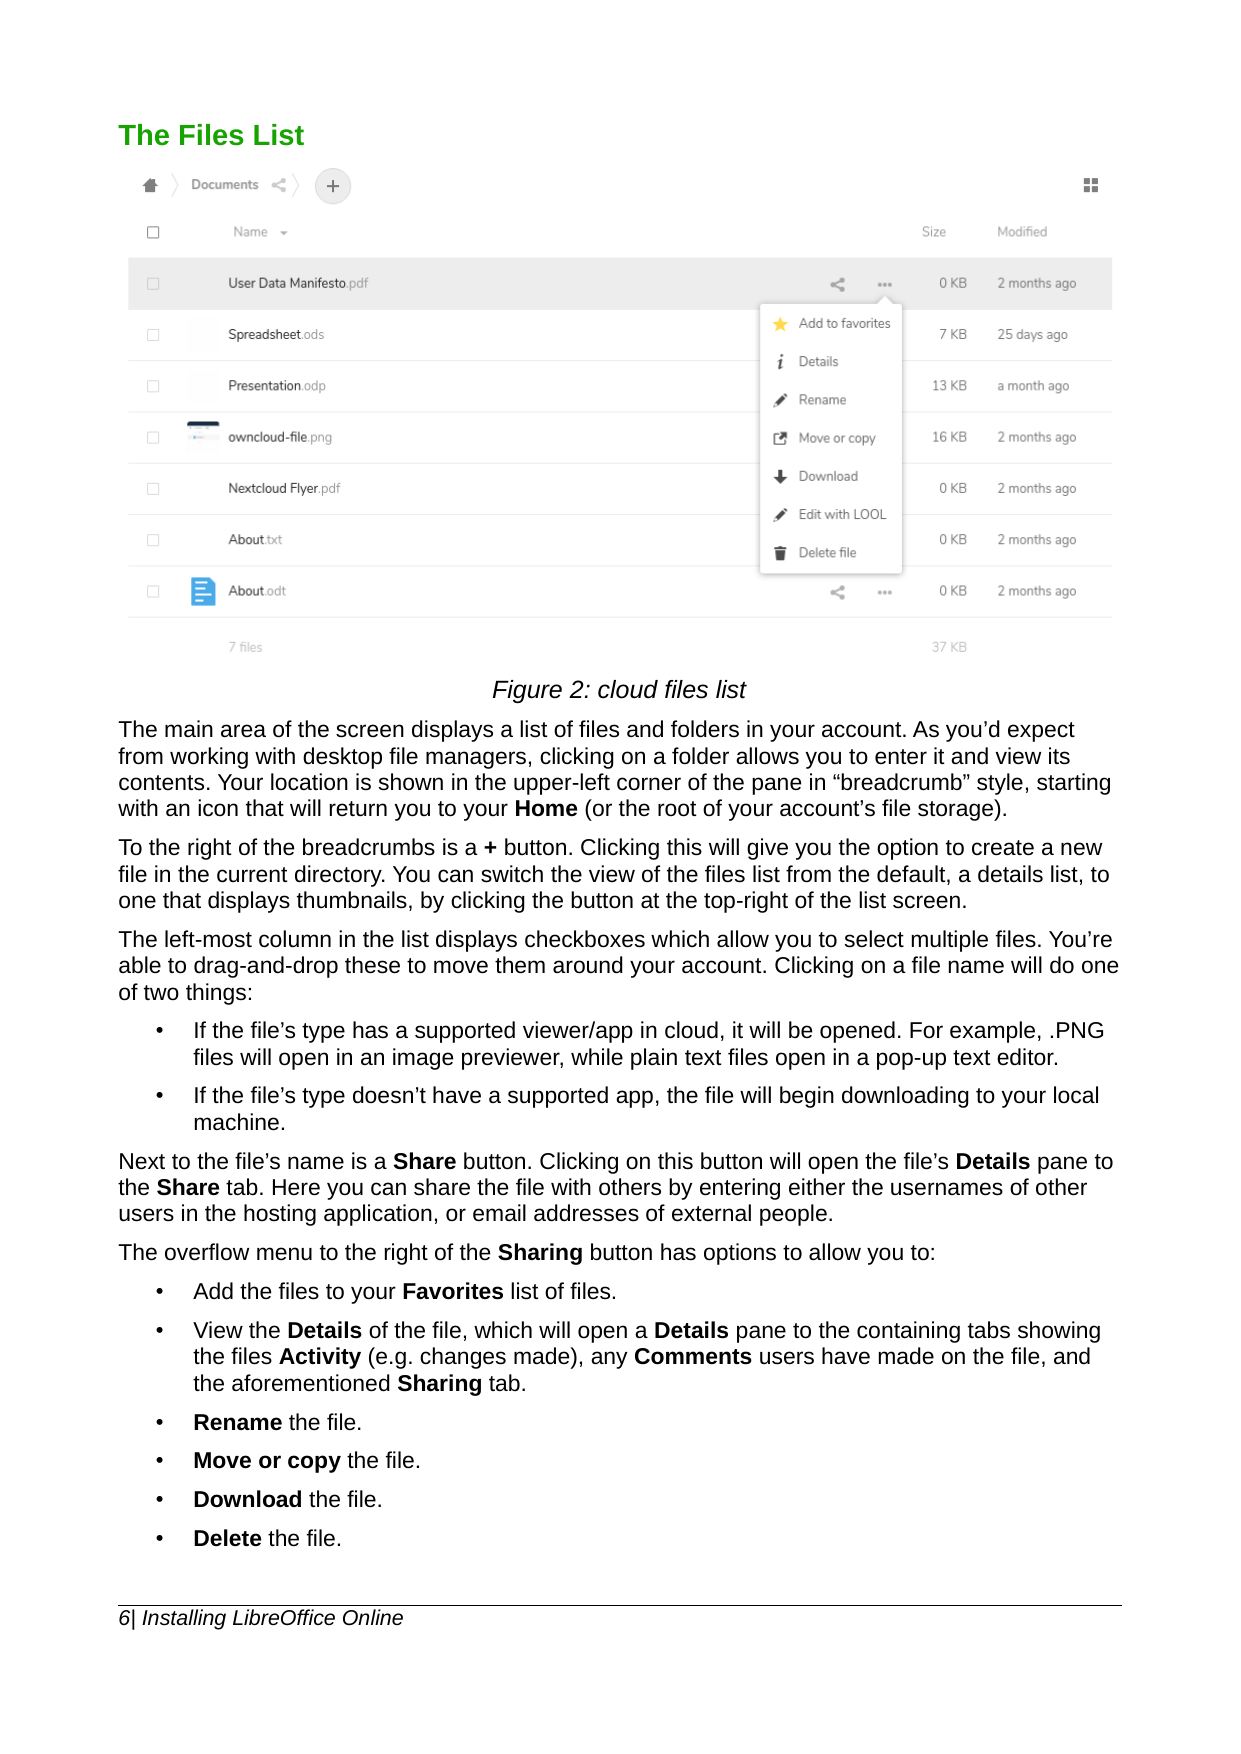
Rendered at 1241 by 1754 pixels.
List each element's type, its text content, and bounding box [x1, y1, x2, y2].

list View the Details of the file, which will open a Details pane to the containing tabs showing the files Activity (e.g. changes made), any Comments users have made on the file, and the aforementioned Sharing tab. [156, 1317, 1122, 1396]
list Add the files to your Favorites list of files. [156, 1278, 1122, 1304]
text Figure 2: cloud files list [118, 164, 1122, 704]
text The overflow menu to the right of the Sharing button has options to allow you to: [118, 1239, 1122, 1266]
list Rename the file. [156, 1408, 1122, 1435]
text To the right of the breadcrumbs is a + button. Clicking this will give you the option to create a new file in the current directory. You can switch the view of the files list from the default, a details list, to one that displays thumbnails, by clicking the button at the top-right of the list screen. [118, 834, 1122, 913]
list Download the file. [156, 1486, 1122, 1513]
list Delete the file. [156, 1525, 1122, 1551]
picture [128, 163, 1113, 676]
subtitle The Files List [118, 118, 1122, 152]
list Move or copy the file. [156, 1447, 1122, 1474]
list If the file’s type doesn’t have a supported app, the file will begin downloading to your local machine. [156, 1082, 1122, 1135]
text The left-most column in the list displays checkboxes which allow you to select multiple files. You’re able to drag-and-drop these to move them around your account. Clicking on a file name will do one of two things: [118, 926, 1122, 1005]
text The main area of the screen displays a list of files and folders in your account. As you’d expect from working with desktop file managers, clicking on a folder allows you to enter it and view its contents. Your location is shown in the upper-left corner of the pane in “breadcrumb” style, starting with an icon that will return you to your Home (or the root of your account’s file storage). [118, 716, 1122, 822]
text Next to the file’s name is a Share button. Clicking on this button will open the file’s Details pane to the Share tab. Here you can share the file with others by entering either the usernames of other users in the hosting application, or email addresses of external people. [118, 1148, 1122, 1227]
list If the file’s type has a supported viewer/app in cloud, it will be opened. For example, .PNG files will open in an image previewer, while plain text files open in a pop-up text editor. [156, 1017, 1122, 1070]
